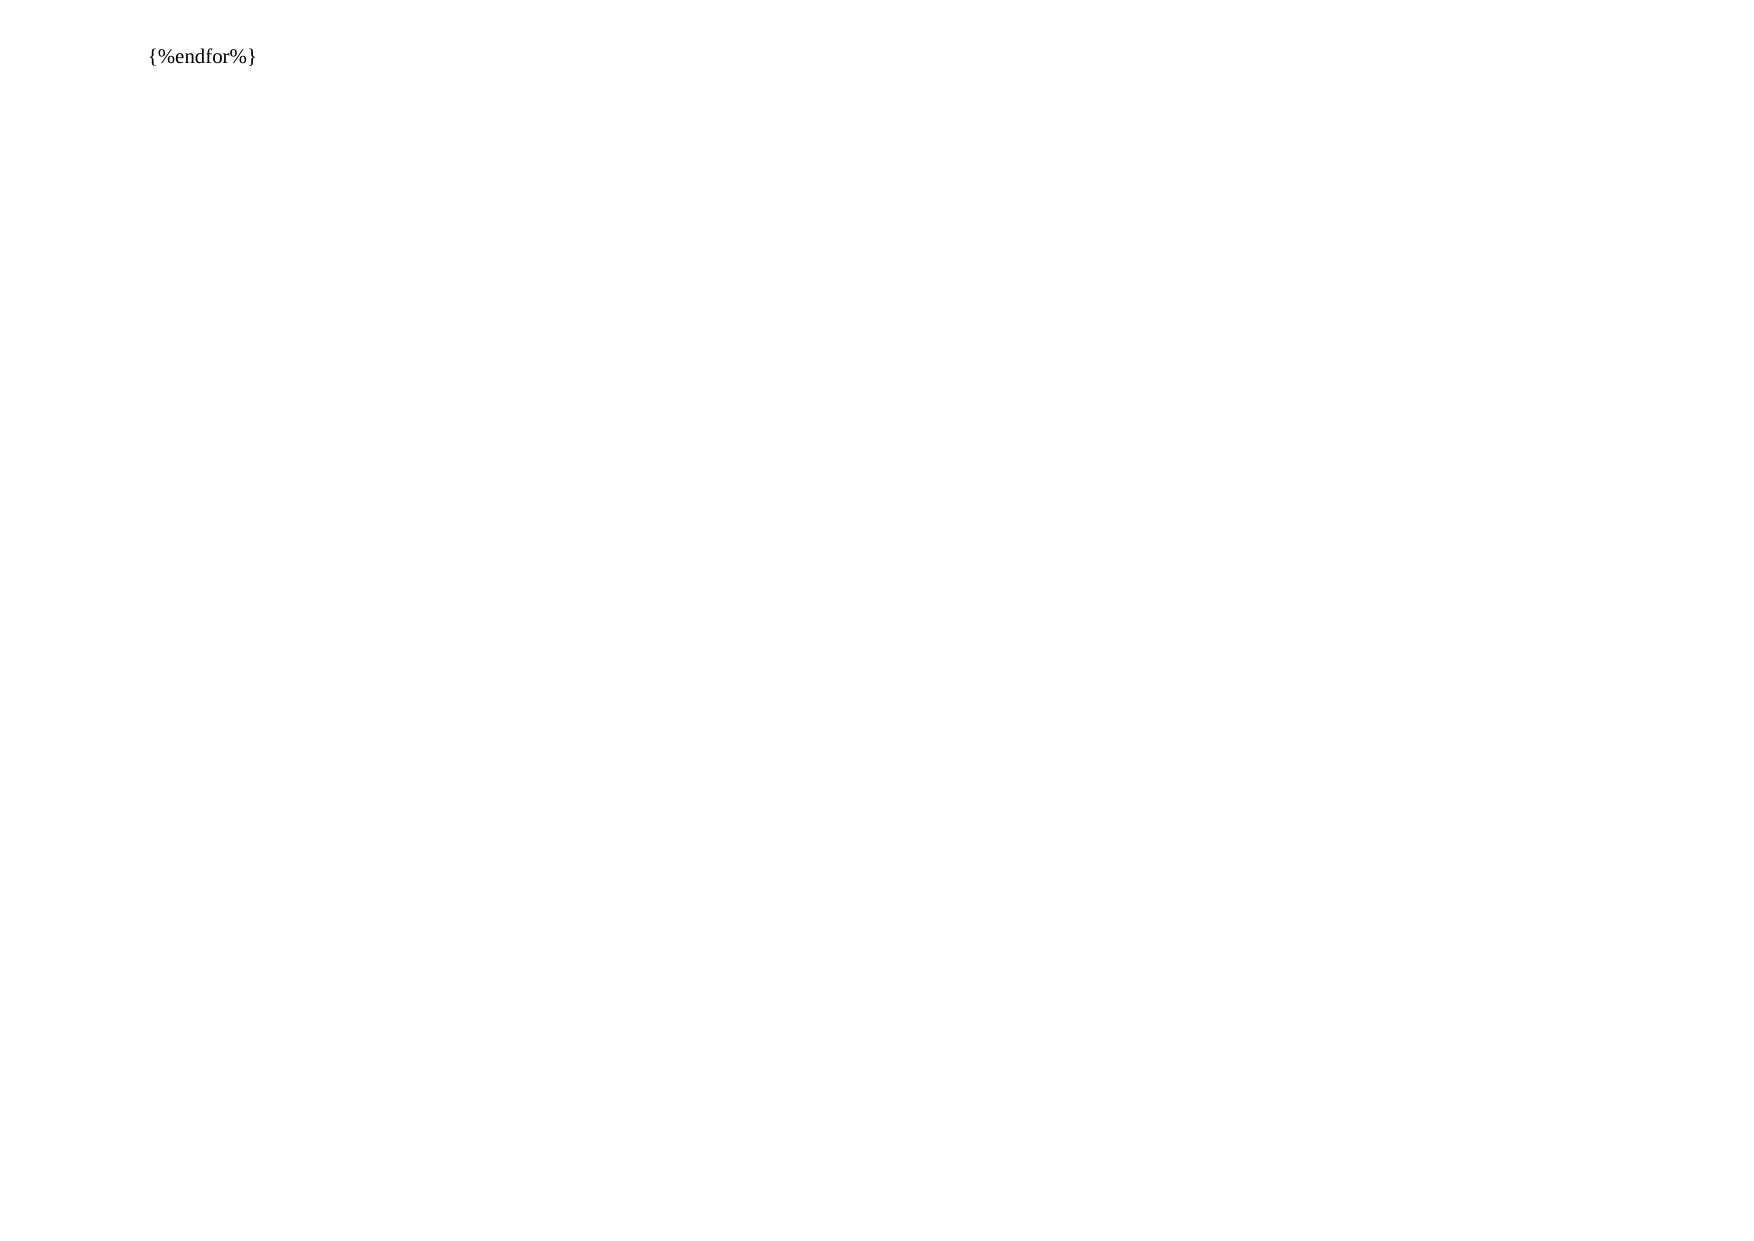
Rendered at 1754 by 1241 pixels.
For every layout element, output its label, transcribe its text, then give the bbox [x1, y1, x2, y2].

text {%endfor%} [148, 44, 1606, 68]
